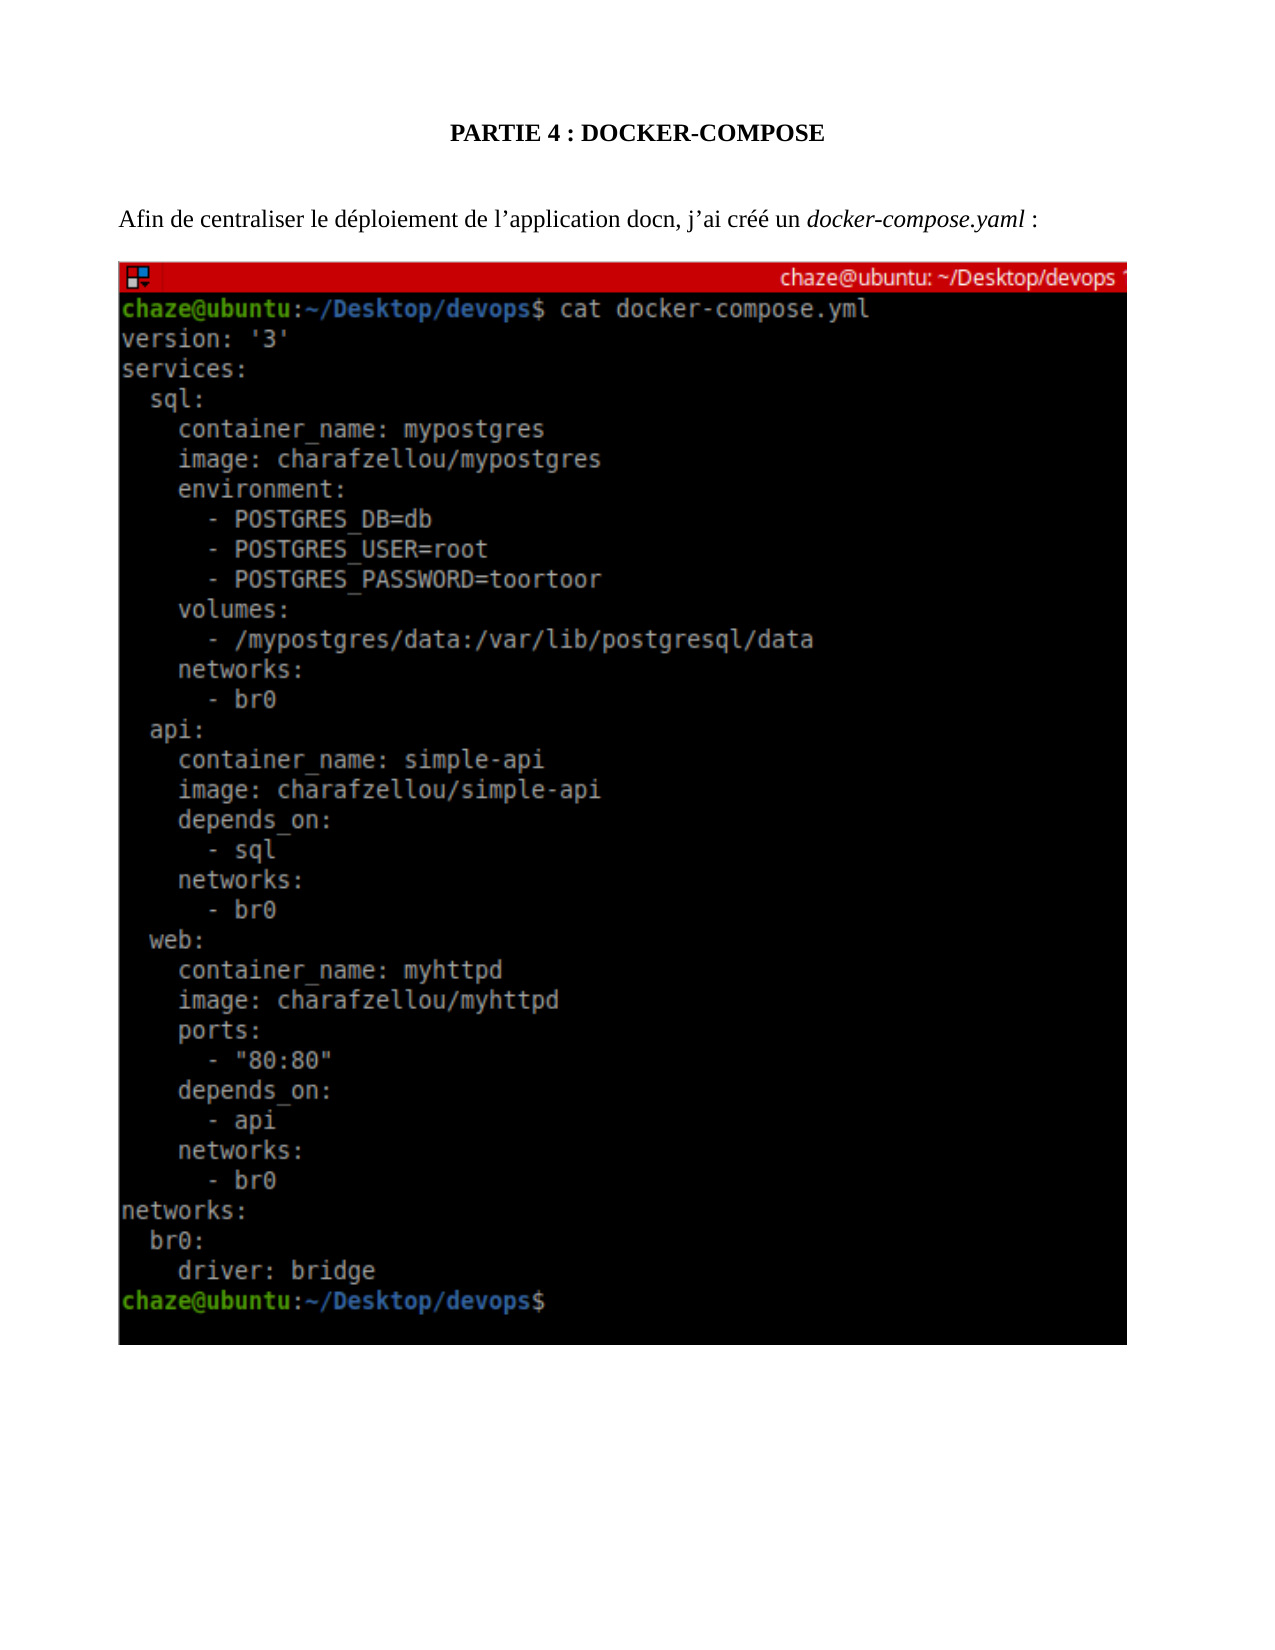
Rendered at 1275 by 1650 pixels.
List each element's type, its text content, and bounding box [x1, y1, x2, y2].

text Afin de centraliser le déploiement de l’application docn, j’ai créé un docker-compose.yaml : [118, 204, 1157, 233]
text PARTIE 4 : DOCKER-COMPOSE [118, 118, 1157, 147]
picture [118, 261, 1127, 1345]
